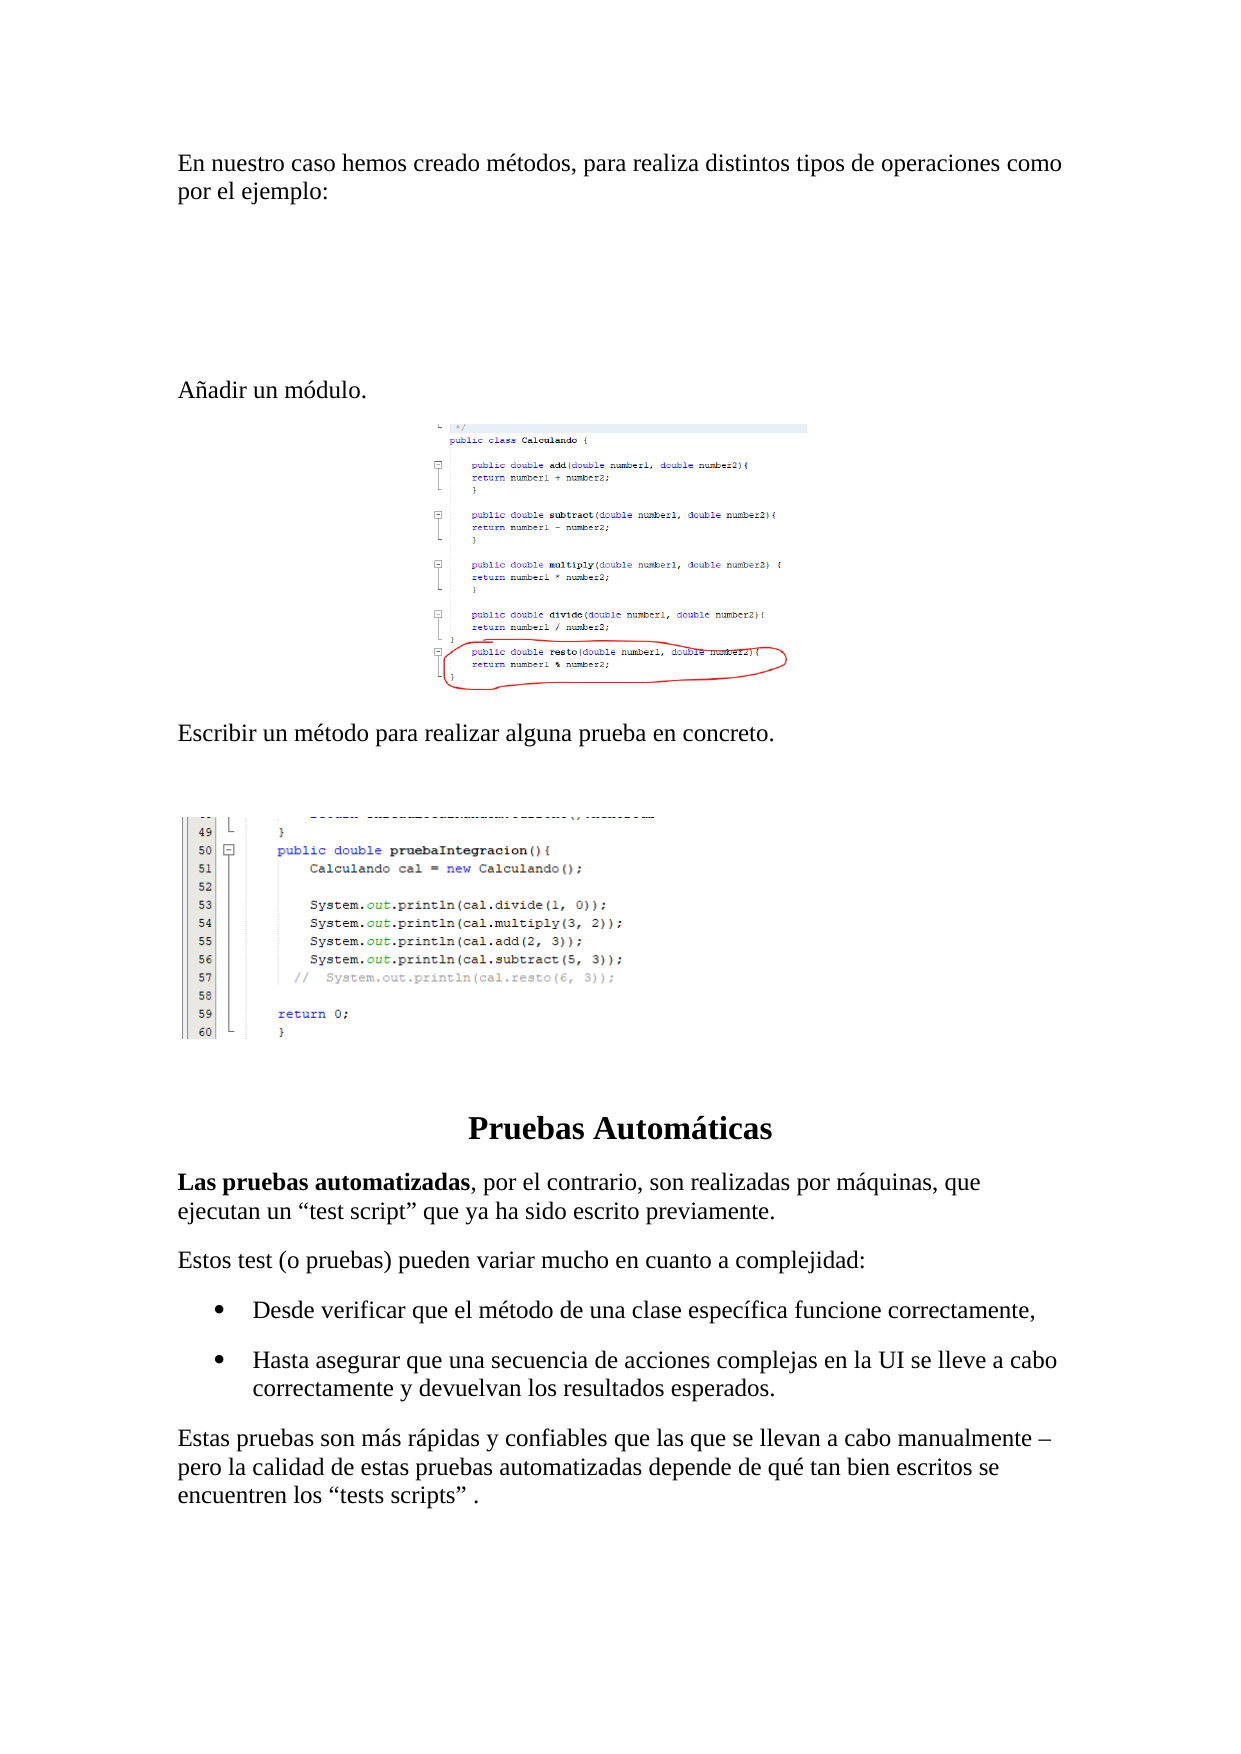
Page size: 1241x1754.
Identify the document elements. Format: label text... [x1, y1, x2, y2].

text Las pruebas automatizadas, por el contrario, son realizadas por máquinas, que ejecutan un “test script” que ya ha sido escrito previamente. [177, 1167, 1063, 1225]
text Estos test (o pruebas) pueden variar mucho en cuanto a complejidad: [177, 1246, 1063, 1274]
text Añadir un módulo. [177, 375, 1063, 403]
text Estas pruebas son más rápidas y confiables que las que se llevan a cabo manualmente – pero la calidad de estas pruebas automatizadas depende de qué tan bien escritos se encuentren los “tests scripts” . [177, 1423, 1063, 1509]
list Hasta asegurar que una secuencia de acciones complejas en la UI se lleve a cabo correctamente y devuelvan los resultados esperados. [215, 1345, 1063, 1402]
list Desde verificar que el método de una clase específica funcione correctamente, [215, 1295, 1063, 1324]
text En nuestro caso hemos creado métodos, para realiza distintos tipos de operaciones como por el ejemplo: [177, 148, 1063, 205]
text Pruebas Automáticas [177, 1108, 1063, 1146]
text Escribir un método para realizar alguna prueba en concreto. [177, 718, 1063, 747]
